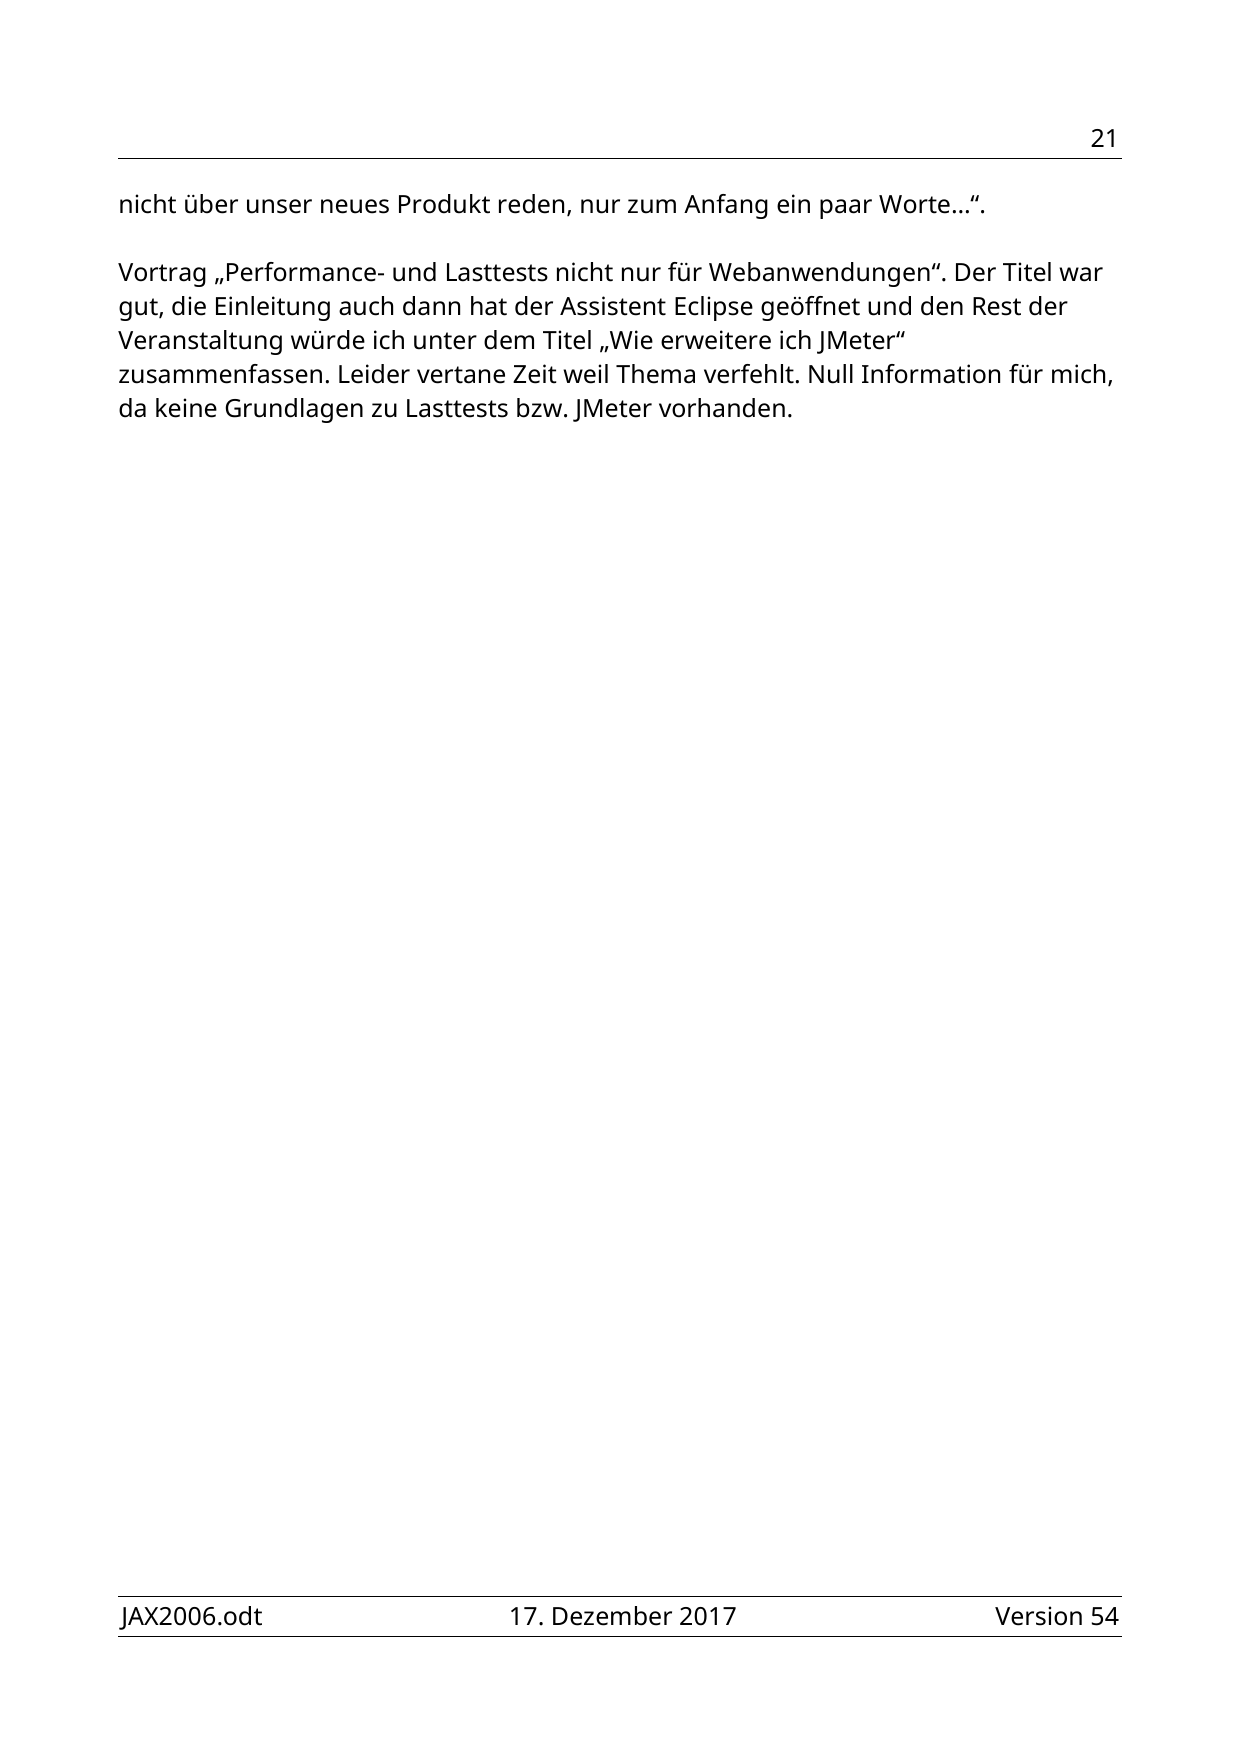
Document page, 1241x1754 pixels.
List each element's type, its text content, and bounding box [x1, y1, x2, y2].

text Vortrag „Performance- und Lasttests nicht nur für Webanwendungen“. Der Titel war gut, die Einleitung auch dann hat der Assistent Eclipse geöffnet und den Rest der Veranstaltung würde ich unter dem Titel „Wie erweitere ich JMeter“ zusammenfassen. Leider vertane Zeit weil Thema verfehlt. Null Information für mich, da keine Grundlagen zu Lasttests bzw. JMeter vorhanden. [118, 255, 1122, 425]
text nicht über unser neues Produkt reden, nur zum Anfang ein paar Worte...“. [118, 187, 1122, 221]
